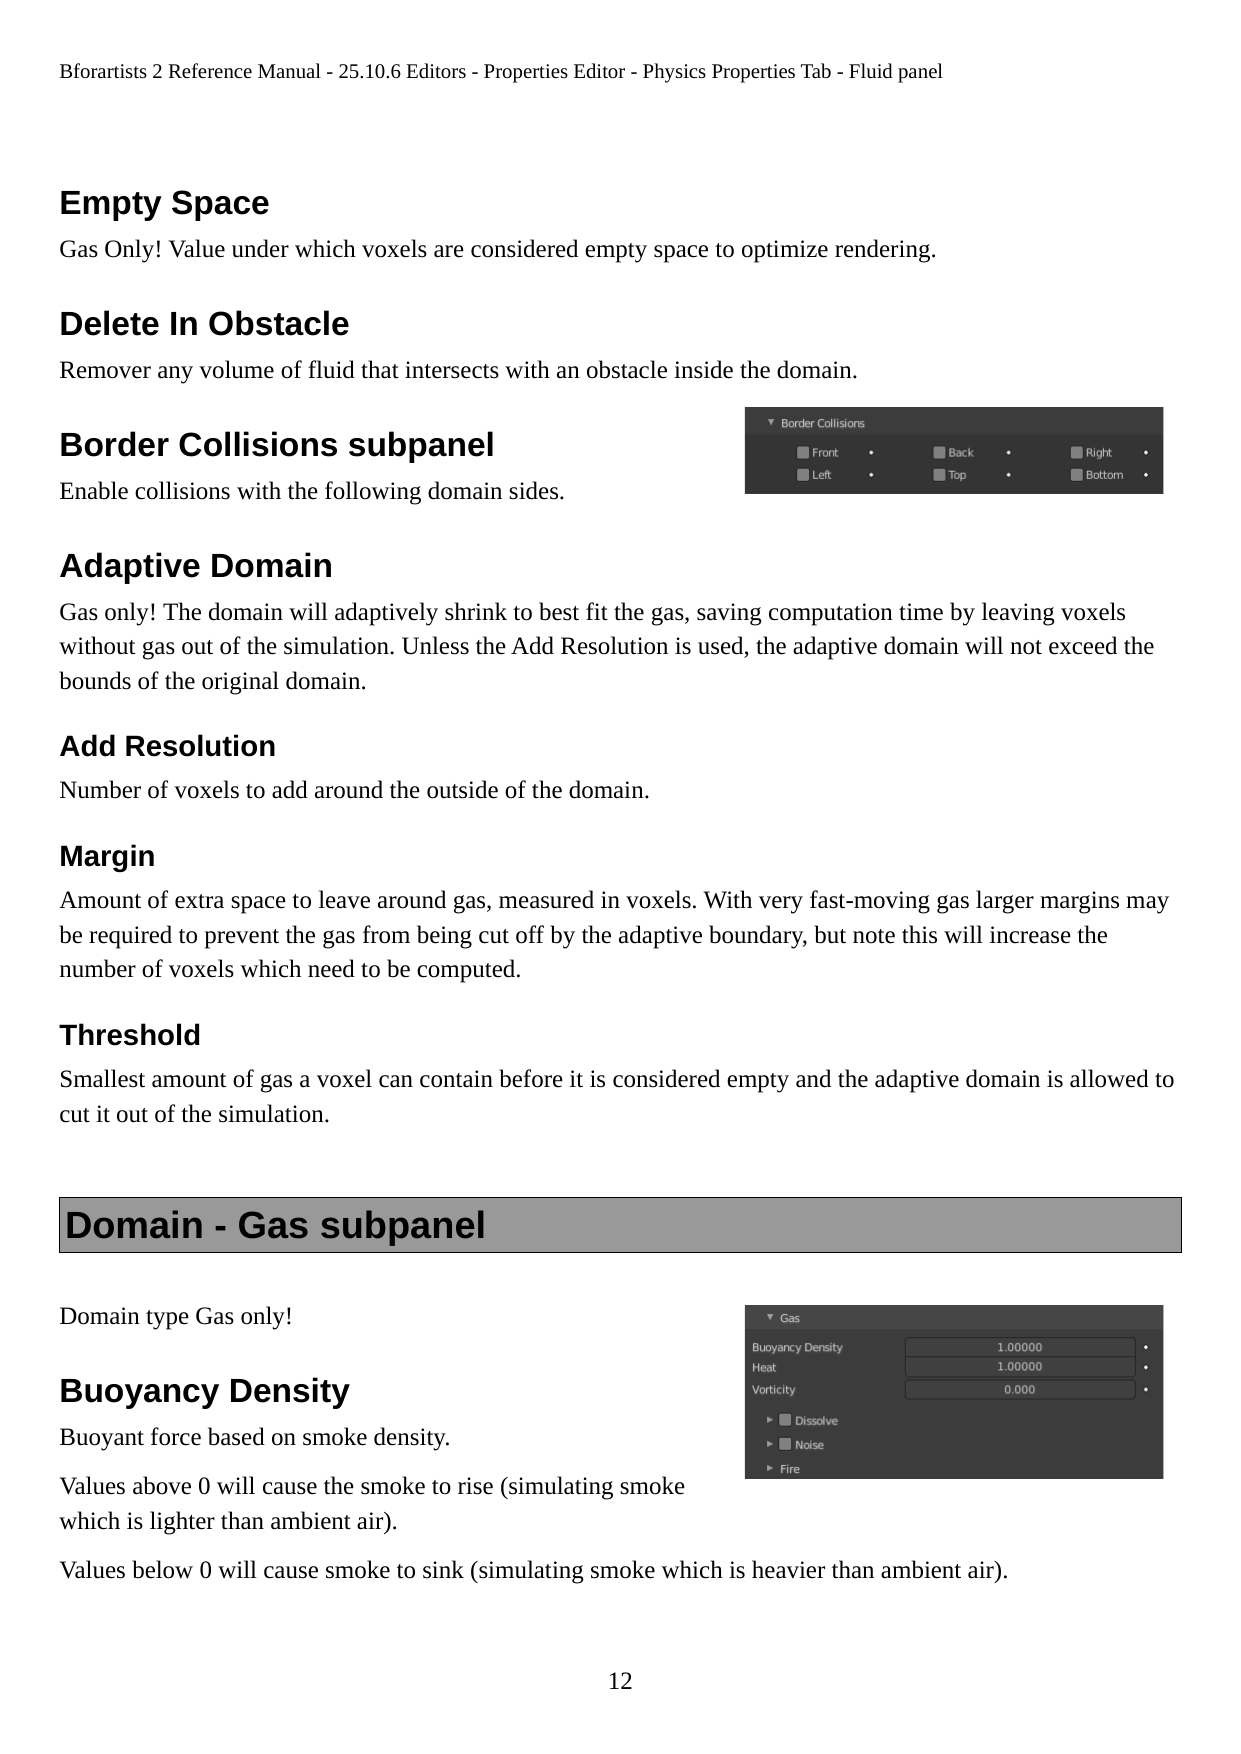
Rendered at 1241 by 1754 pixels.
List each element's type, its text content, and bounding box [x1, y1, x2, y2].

subtitle Margin [59, 839, 1181, 873]
text Buoyant force based on smoke density. [59, 1422, 744, 1451]
text Number of voxels to add around the outside of the domain. [59, 776, 1181, 804]
subtitle [1164, 1371, 1181, 1410]
subtitle Border Collisions subpanel [59, 424, 744, 463]
table_header Domain - Gas subpanel [60, 1198, 1181, 1252]
subtitle Add Resolution [59, 729, 1181, 763]
subtitle Empty Space [59, 182, 1181, 221]
subtitle Delete In Obstacle [59, 303, 1181, 342]
subtitle Buoyancy Density [59, 1371, 744, 1410]
text Amount of extra space to leave around gas, measured in voxels. With very fast-moving gas larger margins may be required to prevent the gas from being cut off by the adaptive boundary, but note this will increase the number of voxels which need to be computed. [59, 886, 1181, 983]
subtitle Adaptive Domain [59, 546, 1181, 584]
text Values above 0 will cause the smoke to rise (simulating smoke which is lighter than ambient air). [59, 1471, 1181, 1535]
picture [744, 407, 1164, 494]
text Values below 0 will cause smoke to sink (simulating smoke which is heavier than ambient air). [59, 1555, 1181, 1584]
text Enable collisions with the following domain sides. [59, 476, 1181, 504]
text Gas Only! Value under which voxels are considered empty space to optimize rendering. [59, 234, 1181, 262]
picture [744, 1305, 1164, 1479]
text Remover any volume of fluid that intersects with an obstacle inside the domain. [59, 355, 1181, 383]
text Domain type Gas only! [59, 1301, 1181, 1330]
text Gas only! The domain will adaptively shrink to best fit the gas, saving computation time by leaving voxels without gas out of the simulation. Unless the Add Resolution is used, the adaptive domain will not exceed the bounds of the original domain. [59, 597, 1181, 694]
text Smallest amount of gas a voxel can contain before it is considered empty and the adaptive domain is allowed to cut it out of the simulation. [59, 1064, 1181, 1128]
subtitle [1164, 424, 1181, 463]
subtitle Threshold [59, 1018, 1181, 1052]
